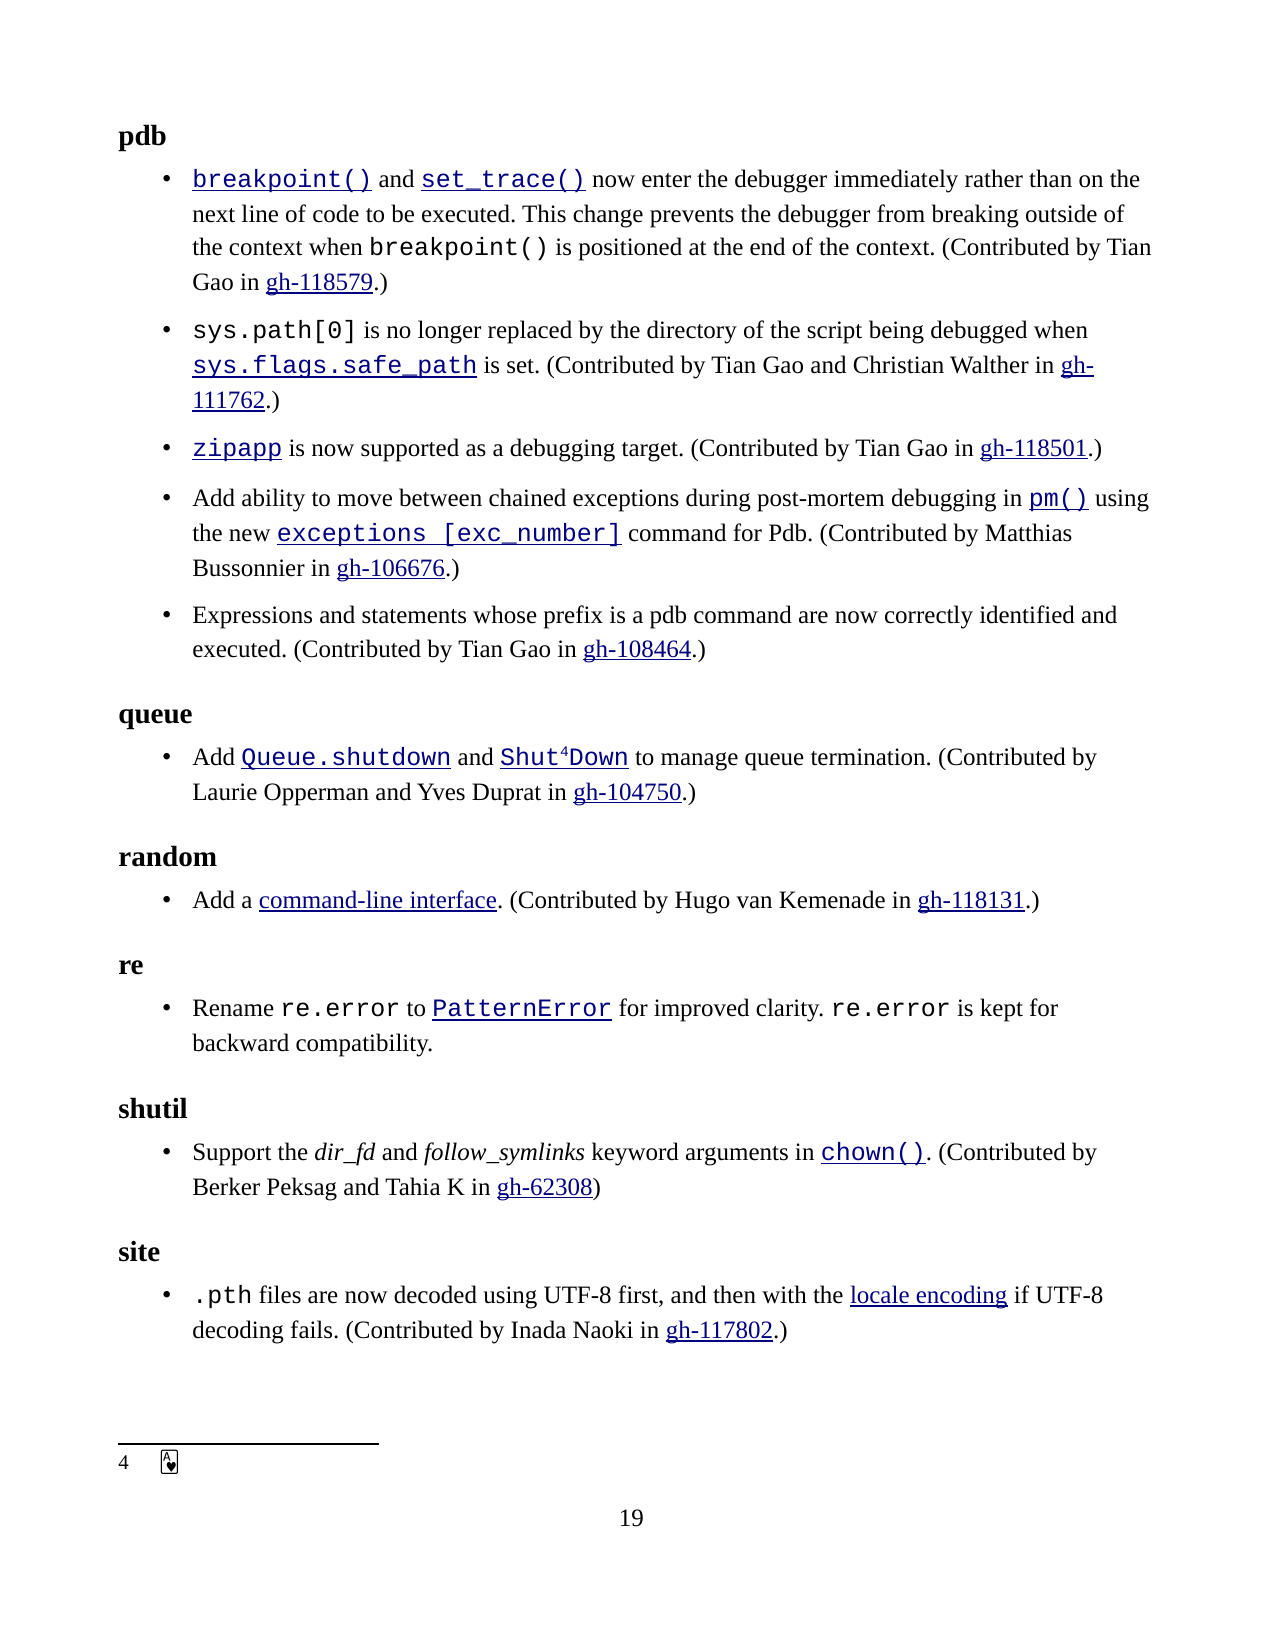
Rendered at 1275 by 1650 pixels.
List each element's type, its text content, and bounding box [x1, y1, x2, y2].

list Add a command-line interface. (Contributed by Hugo van Kemenade in gh-118131.) [162, 885, 1157, 914]
subtitle queue [118, 696, 1157, 729]
list Expressions and statements whose prefix is a pdb command are now correctly identified and executed. (Contributed by Tian Gao in gh-108464.) [162, 601, 1157, 662]
subtitle random [118, 839, 1157, 873]
list Rename re.error to PatternError for improved clarity. re.error is kept for backward compatibility. [162, 993, 1157, 1057]
subtitle re [118, 947, 1157, 981]
list 🂱 [118, 1449, 1157, 1474]
list Support the dir_fd and follow_symlinks keyword arguments in chown(). (Contributed by Berker Peksag and Tahia K in gh-62308) [162, 1137, 1157, 1201]
list zipapp is now supported as a debugging target. (Contributed by Tian Gao in gh-118501.) [162, 433, 1157, 464]
list .pth files are now decoded using UTF-8 first, and then with the locale encoding if UTF-8 decoding fails. (Contributed by Inada Naoki in gh-117802.) [162, 1280, 1157, 1344]
list Add ability to move between chained exceptions during post-mortem debugging in pm() using the new exceptions [exc_number] command for Pdb. (Contributed by Matthias Bussonnier in gh-106676.) [162, 483, 1157, 582]
list Add Queue.shutdown and ShutDown to manage queue termination. (Contributed by Laurie Opperman and Yves Duprat in gh-104750.) [162, 742, 1157, 806]
list sys.path[0] is no longer replaced by the directory of the script being debugged when sys.flags.safe_path is set. (Contributed by Tian Gao and Christian Walther in gh-111762.) [162, 315, 1157, 414]
subtitle shutil [118, 1091, 1157, 1124]
subtitle pdb [118, 118, 1157, 152]
list breakpoint() and set_trace() now enter the debugger immediately rather than on the next line of code to be executed. This change prevents the debugger from breaking outside of the context when breakpoint() is positioned at the end of the context. (Contributed by Tian Gao in gh-118579.) [162, 164, 1157, 296]
subtitle site [118, 1234, 1157, 1268]
